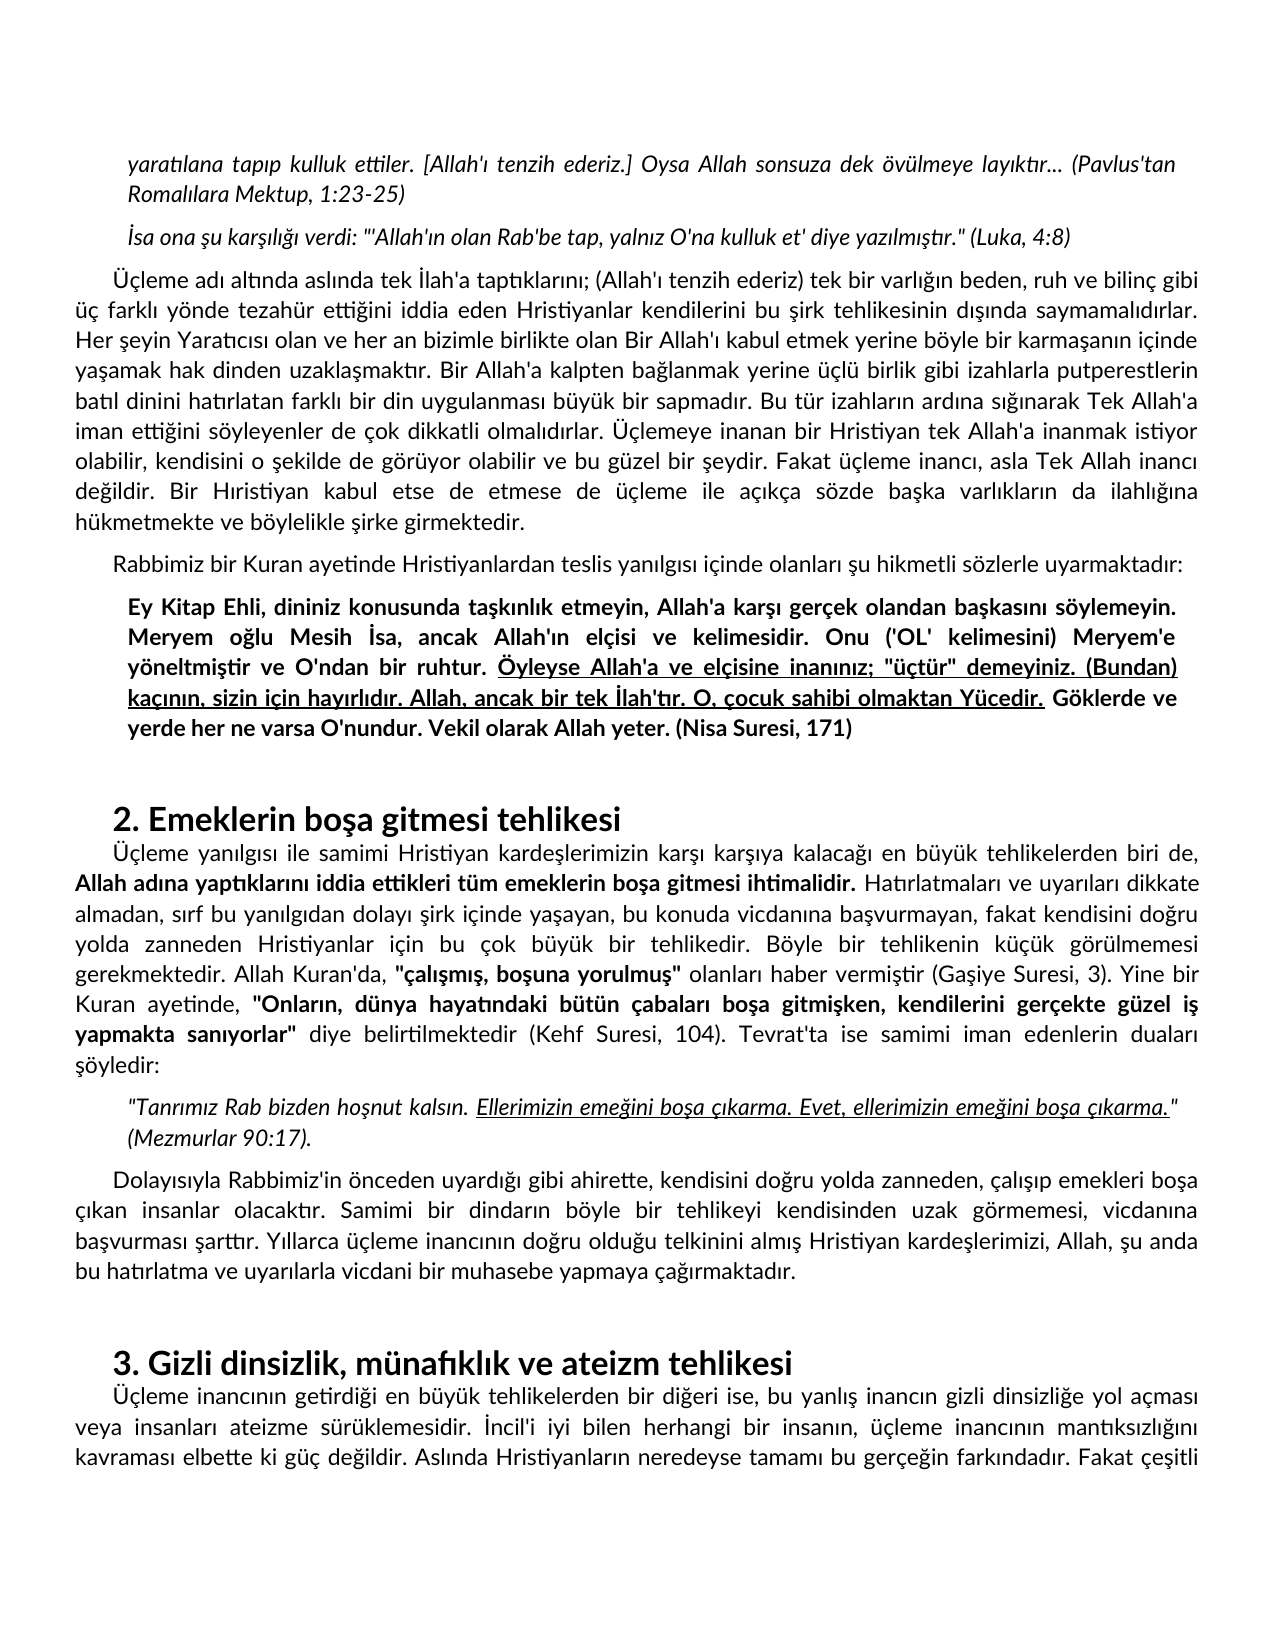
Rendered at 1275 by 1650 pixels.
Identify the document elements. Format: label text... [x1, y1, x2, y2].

text Dolayısıyla Rabbimiz'in önceden uyardığı gibi ahirette, kendisini doğru yolda zanneden, çalışıp emekleri boşa çıkan insanlar olacaktır. Samimi bir dindarın böyle bir tehlikeyi kendisinden uzak görmemesi, vicdanına başvurması şarttır. Yıllarca üçleme inancının doğru olduğu telkinini almış Hristiyan kardeşlerimizi, Allah, şu anda bu hatırlatma ve uyarılarla vicdani bir muhasebe yapmaya çağırmaktadır. [75, 1166, 1200, 1284]
text "Tanrımız Rab bizden hoşnut kalsın. Ellerimizin emeğini boşa çıkarma. Evet, ellerimizin emeğini boşa çıkarma." (Mezmurlar 90:17). [127, 1093, 1177, 1151]
text Ey Kitap Ehli, dininiz konusunda taşkınlık etmeyin, Allah'a karşı gerçek olandan başkasını söylemeyin. Meryem oğlu Mesih İsa, ancak Allah'ın elçisi ve kelimesidir. Onu ('OL' kelimesini) Meryem'e yöneltmiştir ve O'ndan bir ruhtur. Öyleyse Allah'a ve elçisine inanınız; "üçtür" demeyiniz. (Bundan) kaçının, sizin için hayırlıdır. Allah, ancak bir tek İlah'tır. O, çocuk sahibi olmaktan Yücedir. Göklerde ve yerde her ne varsa O'nundur. Vekil olarak Allah yeter. (Nisa Suresi, 171) [127, 593, 1177, 741]
subtitle 2. Emeklerin boşa gitmesi tehlikesi [112, 799, 1200, 839]
text Üçleme adı altında aslında tek İlah'a taptıklarını; (Allah'ı tenzih ederiz) tek bir varlığın beden, ruh ve bilinç gibi üç farklı yönde tezahür ettiğini iddia eden Hristiyanlar kendilerini bu şirk tehlikesinin dışında saymamalıdırlar. Her şeyin Yaratıcısı olan ve her an bizimle birlikte olan Bir Allah'ı kabul etmek yerine böyle bir karmaşanın içinde yaşamak hak dinden uzaklaşmaktır. Bir Allah'a kalpten bağlanmak yerine üçlü birlik gibi izahlarla putperestlerin batıl dinini hatırlatan farklı bir din uygulanması büyük bir sapmadır. Bu tür izahların ardına sığınarak Tek Allah'a iman ettiğini söyleyenler de çok dikkatli olmalıdırlar. Üçlemeye inanan bir Hristiyan tek Allah'a inanmak istiyor olabilir, kendisini o şekilde de görüyor olabilir ve bu güzel bir şeydir. Fakat üçleme inancı, asla Tek Allah inancı değildir. Bir Hıristiyan kabul etse de etmese de üçleme ile açıkça sözde başka varlıkların da ilahlığına hükmetmekte ve böylelikle şirke girmektedir. [75, 266, 1200, 535]
text yaratılana tapıp kulluk ettiler. [Allah'ı tenzih ederiz.] Oysa Allah sonsuza dek övülmeye layıktır... (Pavlus'tan Romalılara Mektup, 1:23-25) [127, 150, 1177, 208]
text Üçleme inancının getirdiği en büyük tehlikelerden bir diğeri ise, bu yanlış inancın gizli dinsizliğe yol açması veya insanları ateizme sürüklemesidir. İncil'i iyi bilen herhangi bir insanın, üçleme inancının mantıksızlığını kavraması elbette ki güç değildir. Aslında Hristiyanların neredeyse tamamı bu gerçeğin farkındadır. Fakat çeşitli [75, 1382, 1200, 1470]
subtitle 3. Gizli dinsizlik, münafıklık ve ateizm tehlikesi [112, 1342, 1200, 1382]
text İsa ona şu karşılığı verdi: "'Allah'ın olan Rab'be tap, yalnız O'na kulluk et' diye yazılmıştır." (Luka, 4:8) [127, 223, 1177, 250]
text Üçleme yanılgısı ile samimi Hristiyan kardeşlerimizin karşı karşıya kalacağı en büyük tehlikelerden biri de, Allah adına yaptıklarını iddia ettikleri tüm emeklerin boşa gitmesi ihtimalidir. Hatırlatmaları ve uyarıları dikkate almadan, sırf bu yanılgıdan dolayı şirk içinde yaşayan, bu konuda vicdanına başvurmayan, fakat kendisini doğru yolda zanneden Hristiyanlar için bu çok büyük bir tehlikedir. Böyle bir tehlikenin küçük görülmemesi gerekmektedir. Allah Kuran'da, "çalışmış, boşuna yorulmuş" olanları haber vermiştir (Gaşiye Suresi, 3). Yine bir Kuran ayetinde, "Onların, dünya hayatındaki bütün çabaları boşa gitmişken, kendilerini gerçekte güzel iş yapmakta sanıyorlar" diye belirtilmektedir (Kehf Suresi, 104). Tevrat'ta ise samimi iman edenlerin duaları şöyledir: [75, 839, 1200, 1078]
text Rabbimiz bir Kuran ayetinde Hristiyanlardan teslis yanılgısı içinde olanları şu hikmetli sözlerle uyarmaktadır: [75, 550, 1200, 577]
